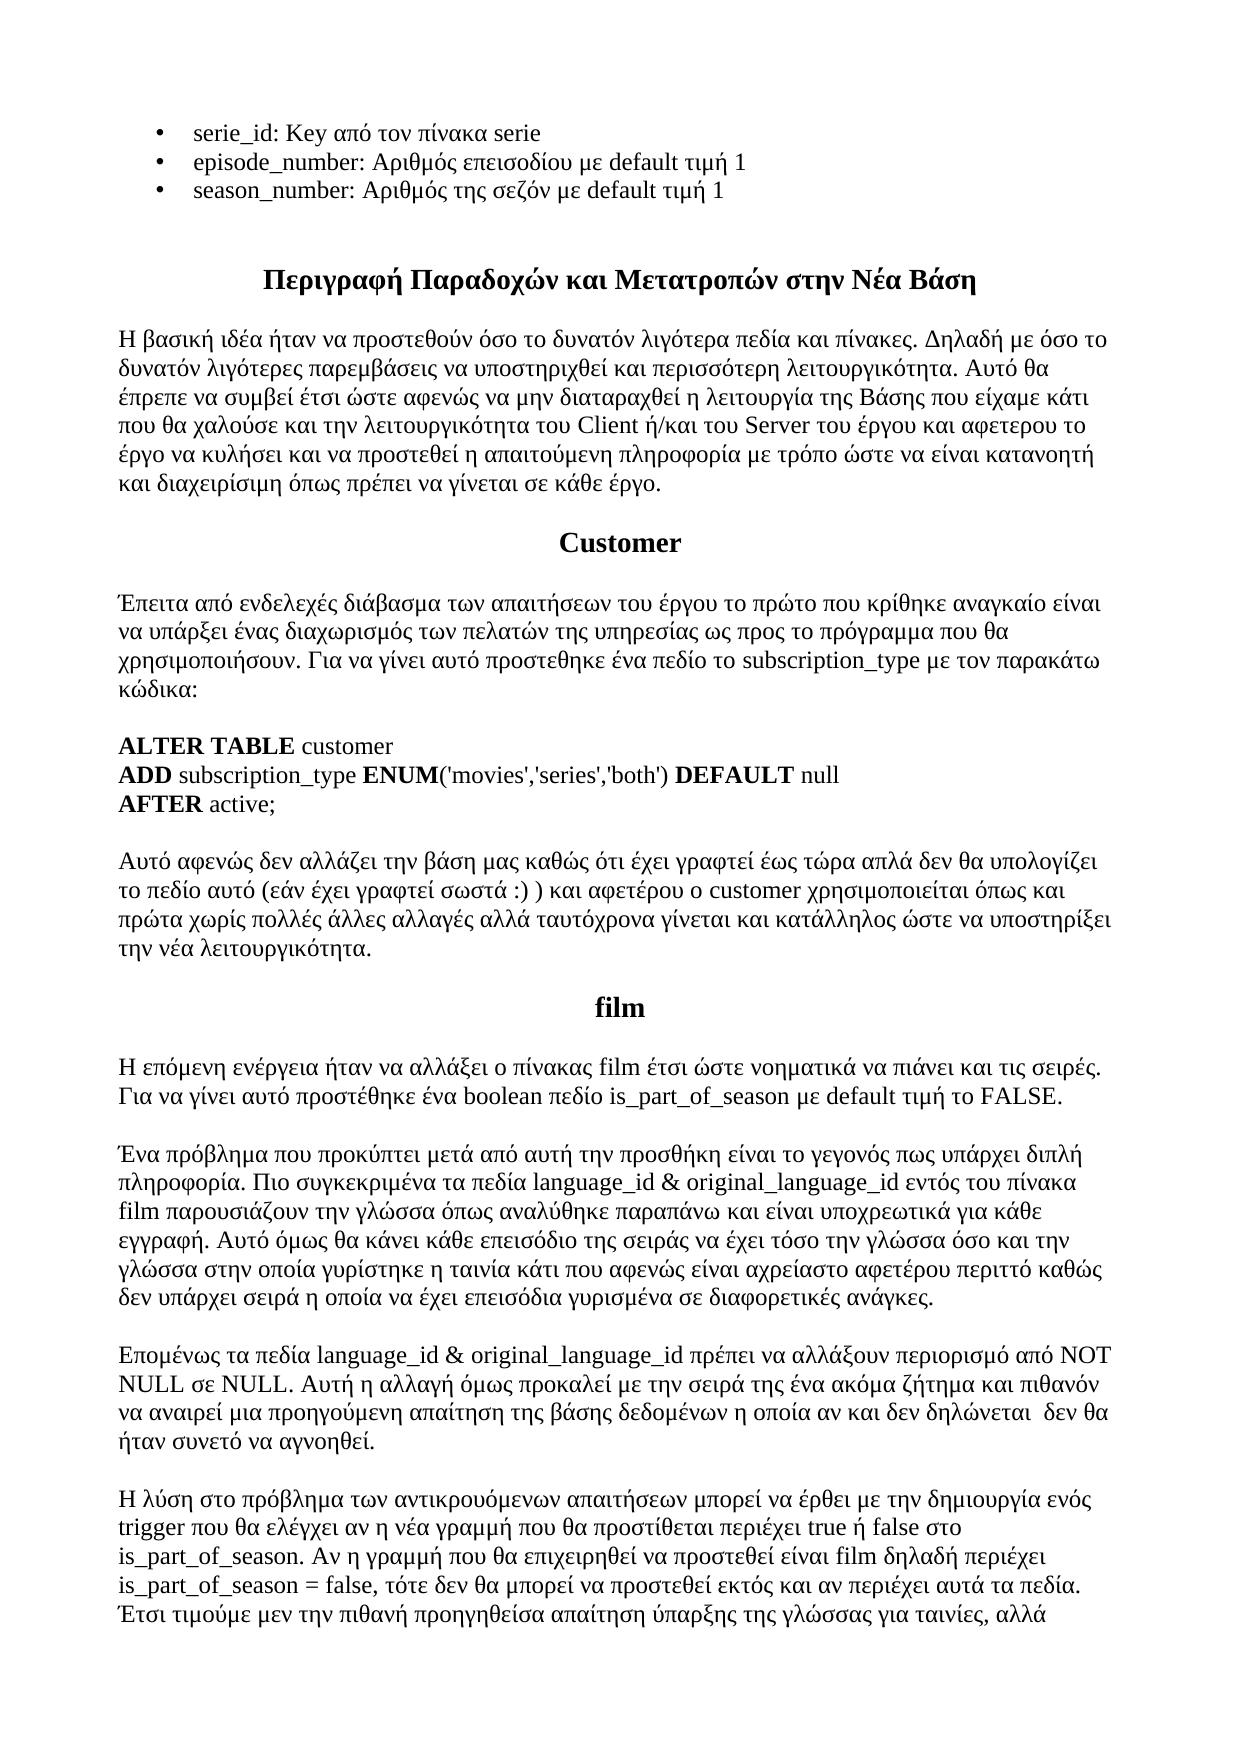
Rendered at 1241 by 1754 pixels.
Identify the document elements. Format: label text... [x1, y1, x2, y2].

text Customer [118, 525, 1122, 559]
text ALTER TABLE customer ADD subscription_type ENUM('movies','series','both') DEFAULT null AFTER active; [118, 731, 1122, 818]
text Περιγραφή Παραδοχών και Μετατροπών στην Νέα Βάση [118, 262, 1122, 295]
list episode_number: Αριθμός επεισοδίου με default τιμή 1 [156, 147, 1122, 176]
text Αυτό αφενώς δεν αλλάζει την βάση μας καθώς ότι έχει γραφτεί έως τώρα απλά δεν θα υπολογίζει το πεδίο αυτό (εάν έχει γραφτεί σωστά :) ) και αφετέρου ο customer χρησιμοποιείται όπως και πρώτα χωρίς πολλές άλλες αλλαγές αλλά ταυτόχρονα γίνεται και κατάλληλος ώστε να υποστηρίξει την νέα λειτουργικότητα. [118, 846, 1122, 961]
text Επομένως τα πεδία language_id & original_language_id πρέπει να αλλάξουν περιορισμό από NOT NULL σε NULL. Αυτή η αλλαγή όμως προκαλεί με την σειρά της ένα ακόμα ζήτημα και πιθανόν να αναιρεί μια προηγούμενη απαίτηση της βάσης δεδομένων η οποία αν και δεν δηλώνεται δεν θα ήταν συνετό να αγνοηθεί. [118, 1340, 1122, 1455]
text Η επόμενη ενέργεια ήταν να αλλάξει ο πίνακας film έτσι ώστε νοηματικά να πιάνει και τις σειρές. Για να γίνει αυτό προστέθηκε ένα boolean πεδίο is_part_of_season με default τιμή το FALSE. [118, 1052, 1122, 1110]
text Ένα πρόβλημα που προκύπτει μετά από αυτή την προσθήκη είναι το γεγονός πως υπάρχει διπλή πληροφορία. Πιο συγκεκριμένα τα πεδία language_id & original_language_id εντός του πίνακα film παρουσιάζουν την γλώσσα όπως αναλύθηκε παραπάνω και είναι υποχρεωτικά για κάθε εγγραφή. Αυτό όμως θα κάνει κάθε επεισόδιο της σειράς να έχει τόσο την γλώσσα όσο και την γλώσσα στην οποία γυρίστηκε η ταινία κάτι που αφενώς είναι αχρείαστο αφετέρου περιττό καθώς δεν υπάρχει σειρά η οποία να έχει επεισόδια γυρισμένα σε διαφορετικές ανάγκες. [118, 1139, 1122, 1311]
text Η βασική ιδέα ήταν να προστεθούν όσο το δυνατόν λιγότερα πεδία και πίνακες. Δηλαδή με όσο το δυνατόν λιγότερες παρεμβάσεις να υποστηριχθεί και περισσότερη λειτουργικότητα. Αυτό θα έπρεπε να συμβεί έτσι ώστε αφενώς να μην διαταραχθεί η λειτουργία της Βάσης που είχαμε κάτι που θα χαλούσε και την λειτουργικότητα του Client ή/και του Server του έργου και αφετερου το έργο να κυλήσει και να προστεθεί η απαιτούμενη πληροφορία με τρόπο ώστε να είναι κατανοητή και διαχειρίσιμη όπως πρέπει να γίνεται σε κάθε έργο. [118, 324, 1122, 497]
text film [118, 990, 1122, 1024]
text Η λύση στο πρόβλημα των αντικρουόμενων απαιτήσεων μπορεί να έρθει με την δημιουργία ενός trigger που θα ελέγχει αν η νέα γραμμή που θα προστίθεται περιέχει true ή false στο is_part_of_season. Αν η γραμμή που θα επιχειρηθεί να προστεθεί είναι film δηλαδή περιέχει is_part_of_season = false, τότε δεν θα μπορεί να προστεθεί εκτός και αν περιέχει αυτά τα πεδία. Έτσι τιμούμε μεν την πιθανή προηγηθείσα απαίτηση ύπαρξης της γλώσσας για ταινίες, αλλά [118, 1484, 1122, 1627]
list season_number: Αριθμός της σεζόν με default τιμή 1 [156, 176, 1122, 204]
list serie_id: Key από τον πίνακα serie [156, 118, 1122, 147]
text Έπειτα από ενδελεχές διάβασμα των απαιτήσεων του έργου το πρώτο που κρίθηκε αναγκαίο είναι να υπάρξει ένας διαχωρισμός των πελατών της υπηρεσίας ως προς το πρόγραμμα που θα χρησιμοποιήσουν. Για να γίνει αυτό προστεθηκε ένα πεδίο το subscription_type με τον παρακάτω κώδικα: [118, 588, 1122, 703]
